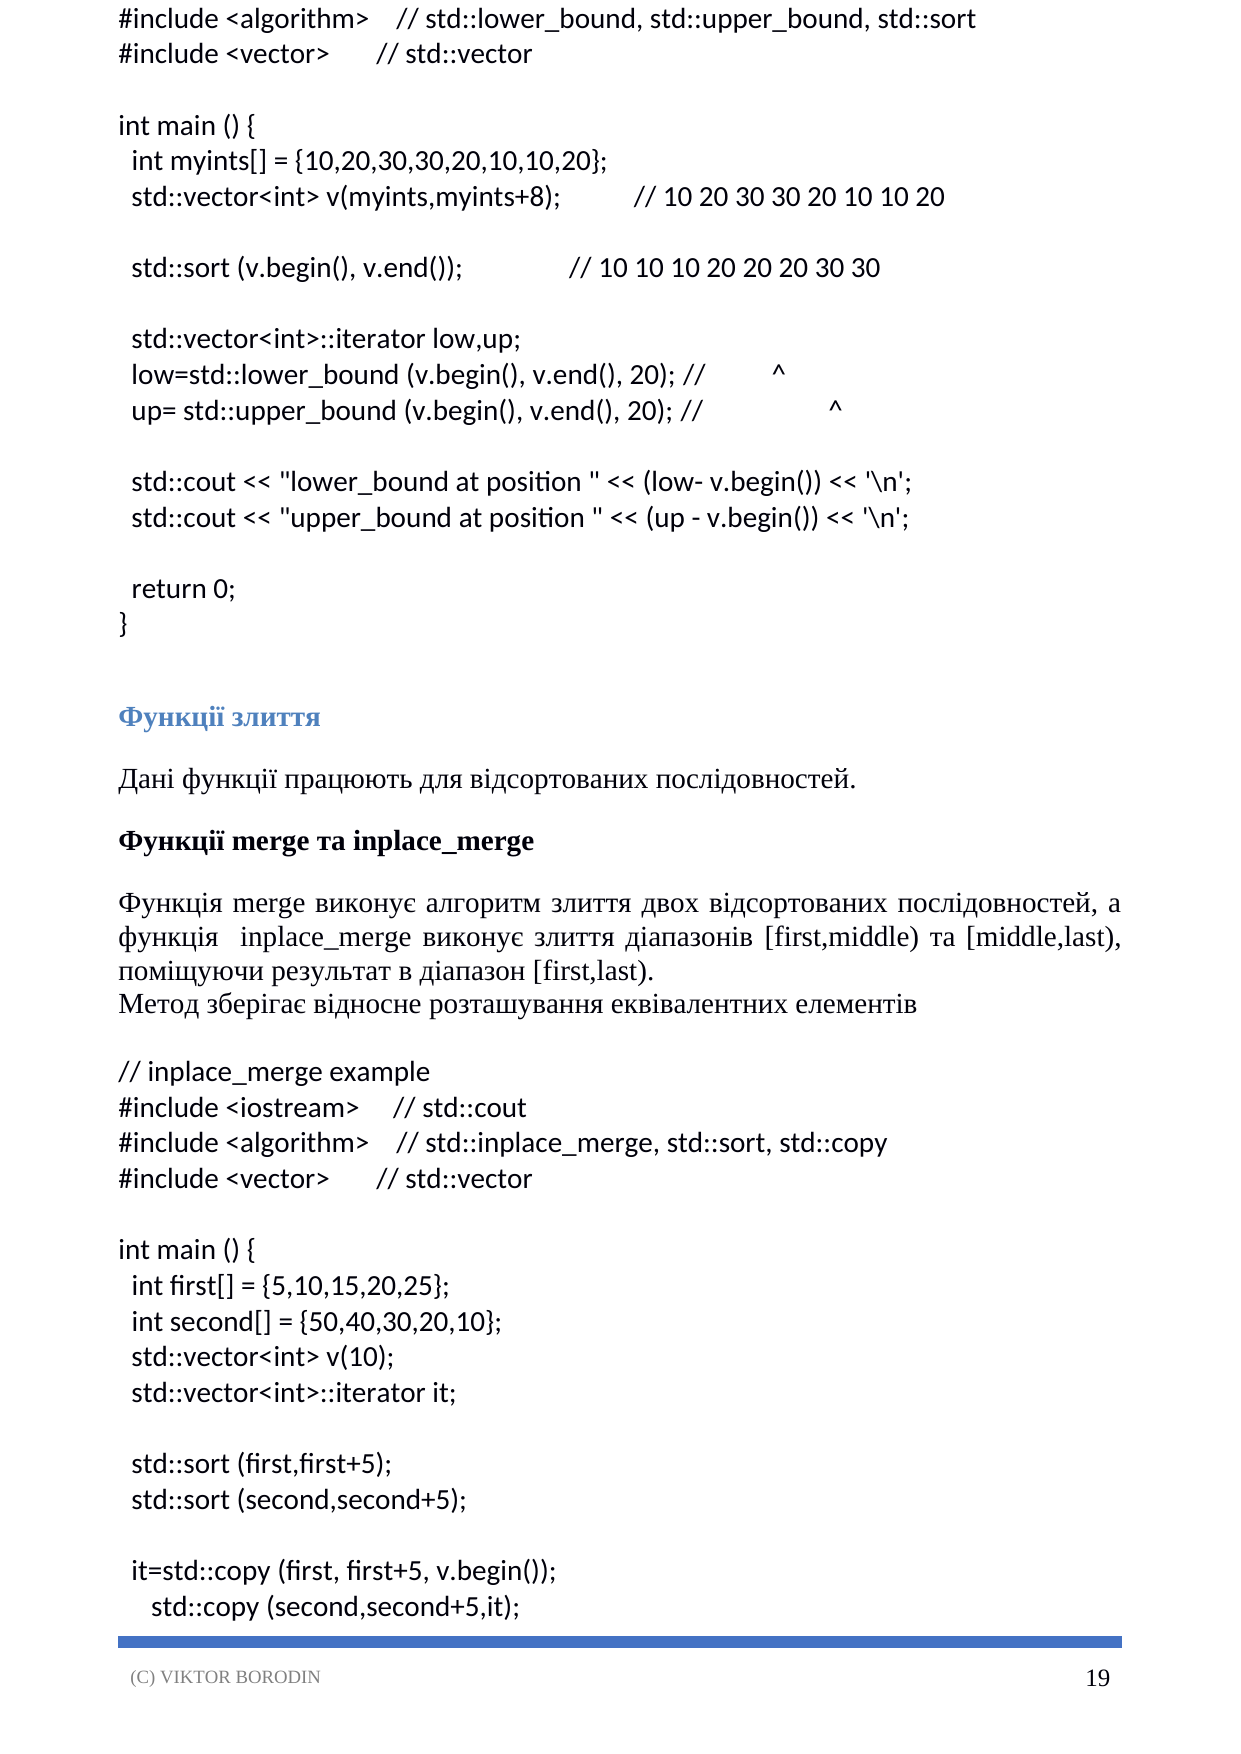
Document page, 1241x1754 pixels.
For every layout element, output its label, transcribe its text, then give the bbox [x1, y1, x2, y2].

text #include <algorithm> // std::inplace_merge, std::sort, std::copy [118, 1124, 1122, 1160]
text int first[] = {5,10,15,20,25}; [118, 1267, 1122, 1303]
text #include <vector> // std::vector [118, 36, 1122, 71]
subtitle Функції злиття [118, 699, 1122, 732]
text // inplace_merge example [118, 1053, 1122, 1089]
text std::vector<int> v(myints,myints+8); // 10 20 30 30 20 10 10 20 [118, 178, 1122, 214]
text std::sort (first,first+5); [118, 1445, 1122, 1481]
text std::sort (second,second+5); [118, 1481, 1122, 1516]
text std::vector<int>::iterator it; [118, 1374, 1122, 1409]
text std::vector<int> v(10); [118, 1338, 1122, 1374]
text #include <algorithm> // std::lower_bound, std::upper_bound, std::sort [118, 0, 1122, 36]
text int main () { [118, 1231, 1122, 1267]
text Функція merge виконує алгоритм злиття двох відсортованих послідовностей, а функція inplace_merge виконує злиття діапазонів [first,middle) та [middle,last), поміщуючи результат в діапазон [first,last). [118, 886, 1122, 986]
text std::cout << "upper_bound at position " << (up - v.begin()) << '\n'; [118, 499, 1122, 534]
text } [118, 606, 1122, 641]
text int main () { [118, 107, 1122, 142]
text #include <vector> // std::vector [118, 1160, 1122, 1196]
text std::vector<int>::iterator low,up; [118, 321, 1122, 356]
text Метод зберігає відносне розташування еквівалентних елементів [118, 986, 1122, 1020]
text std::copy (second,second+5,it); [118, 1588, 1122, 1623]
text int myints[] = {10,20,30,30,20,10,10,20}; [118, 142, 1122, 178]
text #include <iostream> // std::cout [118, 1089, 1122, 1124]
text std::cout << "lower_bound at position " << (low- v.begin()) << '\n'; [118, 463, 1122, 499]
text int second[] = {50,40,30,20,10}; [118, 1303, 1122, 1338]
text up= std::upper_bound (v.begin(), v.end(), 20); // ^ [118, 392, 1122, 427]
text std::sort (v.begin(), v.end()); // 10 10 10 20 20 20 30 30 [118, 249, 1122, 285]
text Дані функції працюють для відсортованих послідовностей. [118, 761, 1122, 794]
subtitle Функції merge та inplace_merge [118, 823, 1122, 857]
text it=std::copy (first, first+5, v.begin()); [118, 1552, 1122, 1588]
text low=std::lower_bound (v.begin(), v.end(), 20); // ^ [118, 356, 1122, 392]
text return 0; [118, 570, 1122, 606]
